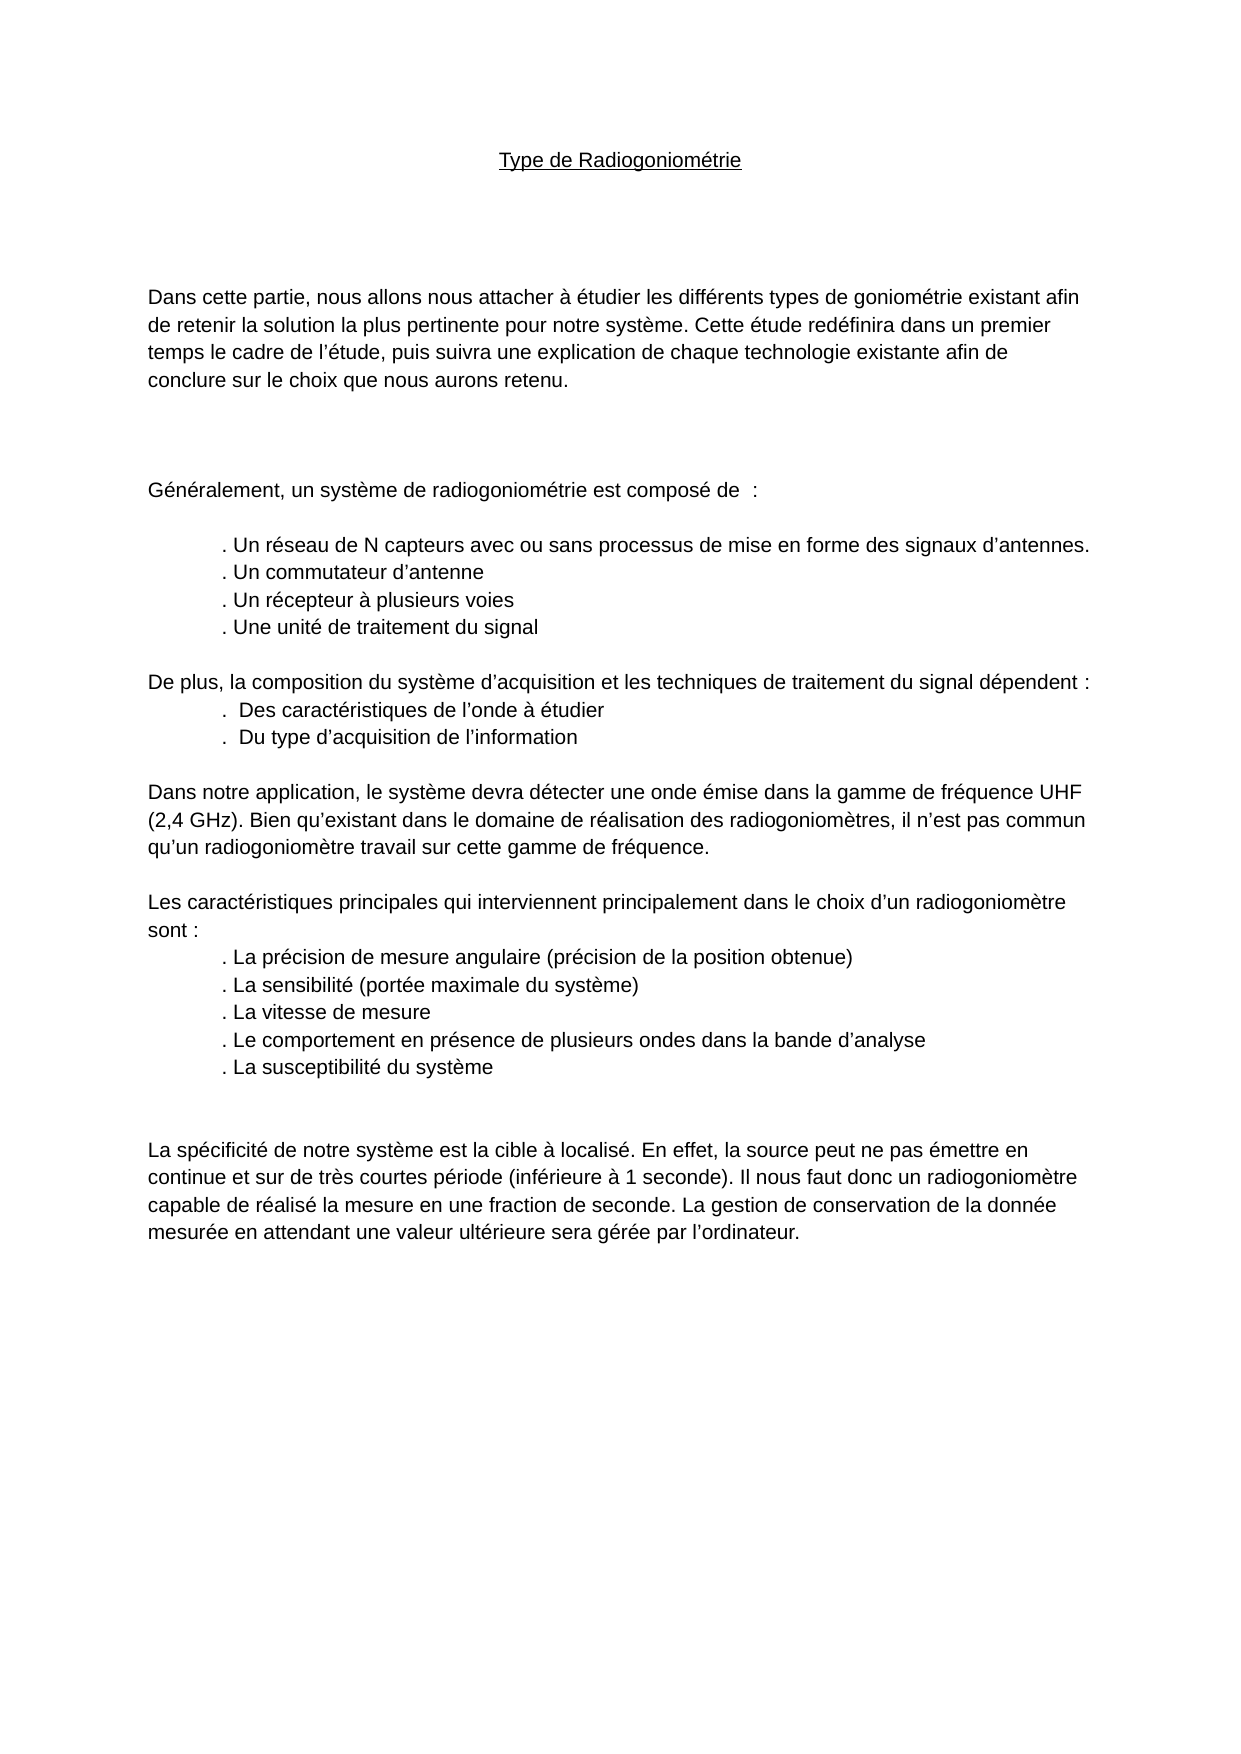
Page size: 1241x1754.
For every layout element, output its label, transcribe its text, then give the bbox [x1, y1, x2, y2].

text . Une unité de traitement du signal [148, 615, 1093, 639]
text . La précision de mesure angulaire (précision de la position obtenue) [148, 945, 1093, 969]
text . Un réseau de N capteurs avec ou sans processus de mise en forme des signaux d’antennes. [148, 533, 1093, 557]
text Les caractéristiques principales qui interviennent principalement dans le choix d’un radiogoniomètre sont : [148, 890, 1093, 942]
text . Un récepteur à plusieurs voies [148, 588, 1093, 612]
text . Un commutateur d’antenne [148, 560, 1093, 584]
text . La sensibilité (portée maximale du système) [148, 973, 1093, 997]
text La spécificité de notre système est la cible à localisé. En effet, la source peut ne pas émettre en continue et sur de très courtes période (inférieure à 1 seconde). Il nous faut donc un radiogoniomètre capable de réalisé la mesure en une fraction de seconde. La gestion de conservation de la donnée mesurée en attendant une valeur ultérieure sera gérée par l’ordinateur. [148, 1138, 1093, 1244]
text . La susceptibilité du système [148, 1055, 1093, 1079]
text Dans cette partie, nous allons nous attacher à étudier les différents types de goniométrie existant afin de retenir la solution la plus pertinente pour notre système. Cette étude redéfinira dans un premier temps le cadre de l’étude, puis suivra une explication de chaque technologie existante afin de conclure sur le choix que nous aurons retenu. [148, 285, 1093, 392]
text . Le comportement en présence de plusieurs ondes dans la bande d’analyse [148, 1028, 1093, 1052]
text . Du type d’acquisition de l’information [148, 725, 1093, 749]
text Dans notre application, le système devra détecter une onde émise dans la gamme de fréquence UHF (2,4 GHz). Bien qu’existant dans le domaine de réalisation des radiogoniomètres, il n’est pas commun qu’un radiogoniomètre travail sur cette gamme de fréquence. [148, 780, 1093, 859]
text . Des caractéristiques de l’onde à étudier [148, 698, 1093, 722]
text De plus, la composition du système d’acquisition et les techniques de traitement du signal dépendent : [148, 670, 1093, 694]
text Généralement, un système de radiogoniométrie est composé de : [148, 478, 1093, 502]
text . La vitesse de mesure [148, 1000, 1093, 1024]
text Type de Radiogoniométrie [148, 148, 1093, 172]
